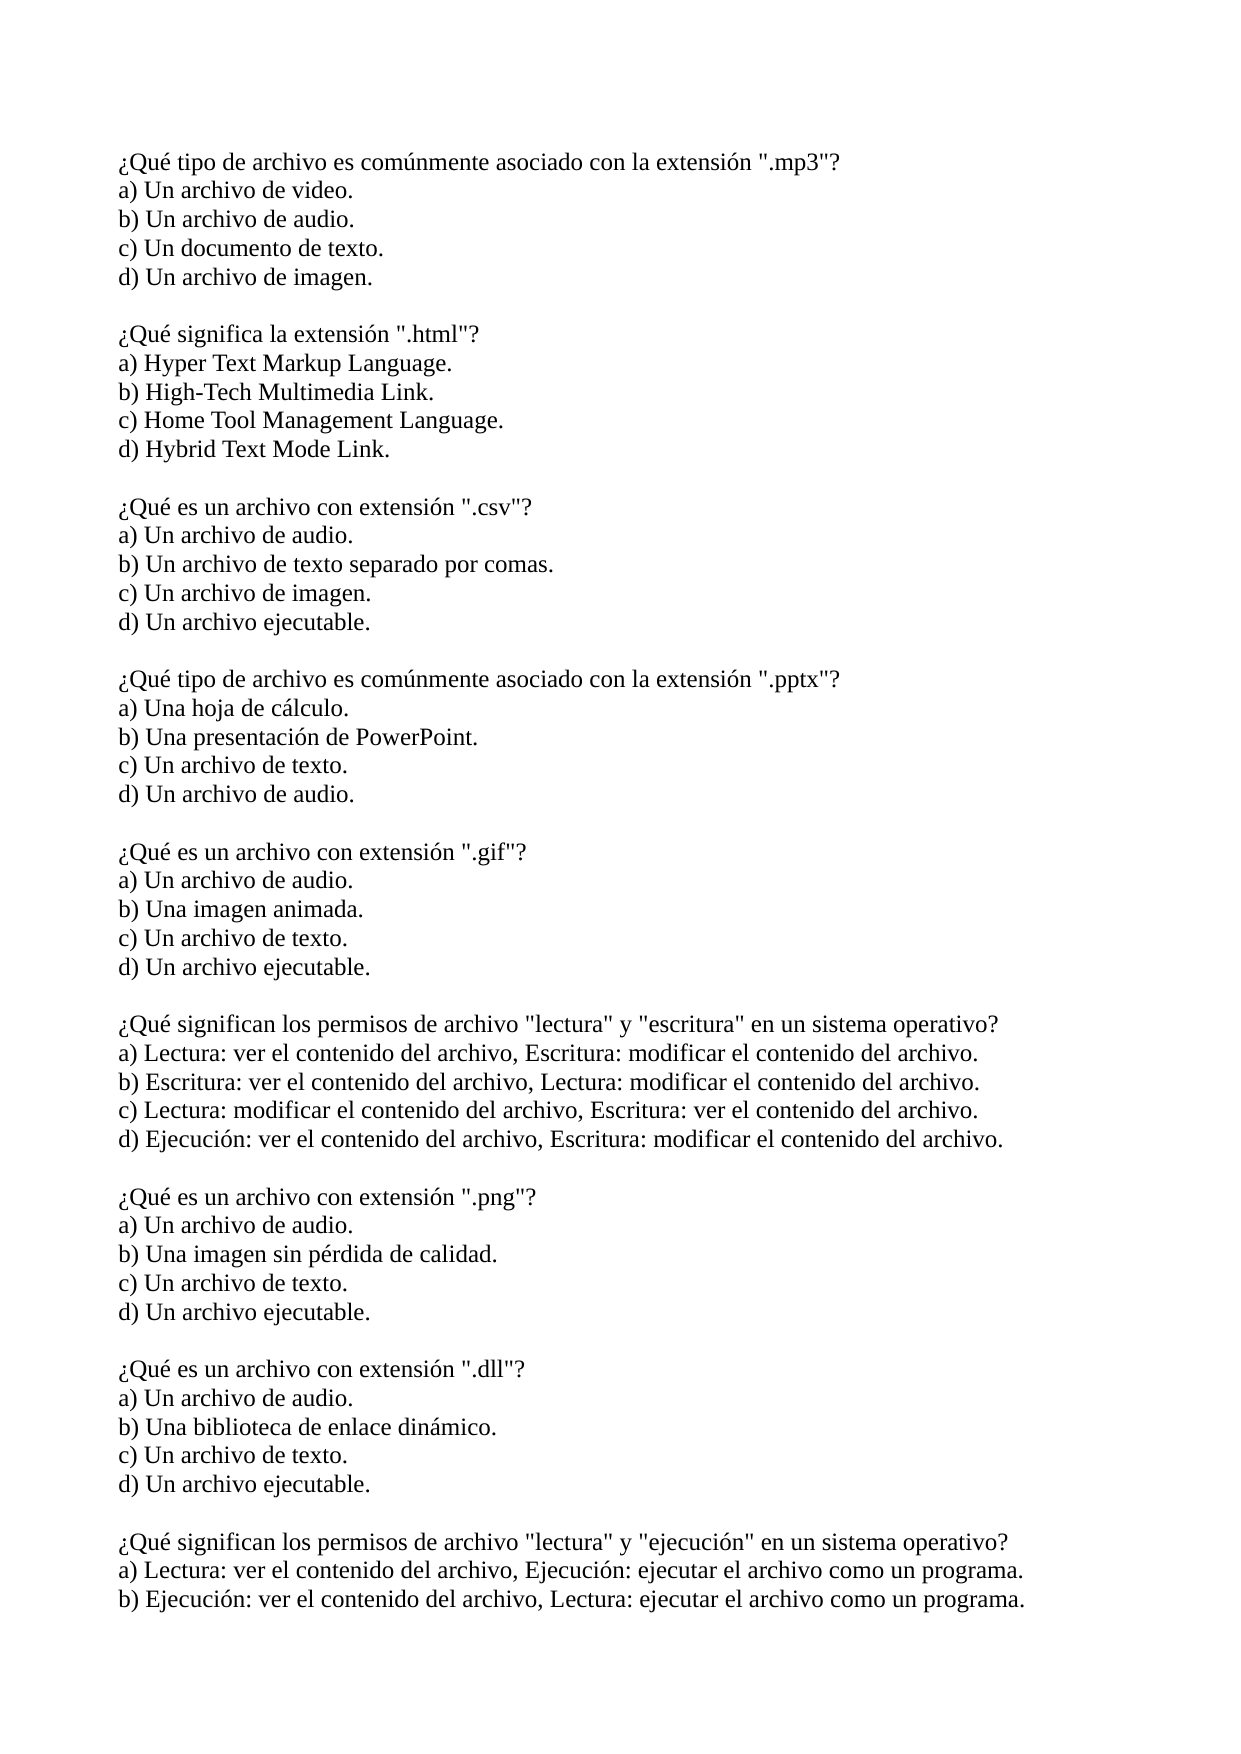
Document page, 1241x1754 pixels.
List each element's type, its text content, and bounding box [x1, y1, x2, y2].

text b) Una biblioteca de enlace dinámico. [118, 1412, 1122, 1441]
text d) Hybrid Text Mode Link. [118, 434, 1122, 463]
text ¿Qué es un archivo con extensión ".csv"? [118, 492, 1122, 521]
text d) Un archivo ejecutable. [118, 607, 1122, 636]
text d) Un archivo ejecutable. [118, 1469, 1122, 1498]
text c) Lectura: modificar el contenido del archivo, Escritura: ver el contenido del archivo. [118, 1096, 1122, 1124]
text ¿Qué tipo de archivo es comúnmente asociado con la extensión ".pptx"? [118, 664, 1122, 693]
text b) Una presentación de PowerPoint. [118, 722, 1122, 751]
text d) Ejecución: ver el contenido del archivo, Escritura: modificar el contenido del archivo. [118, 1124, 1122, 1153]
text d) Un archivo ejecutable. [118, 952, 1122, 981]
text a) Un archivo de audio. [118, 866, 1122, 894]
text b) Un archivo de audio. [118, 204, 1122, 233]
text b) Una imagen animada. [118, 894, 1122, 923]
text d) Un archivo de imagen. [118, 262, 1122, 291]
text a) Un archivo de audio. [118, 1211, 1122, 1239]
text c) Un archivo de texto. [118, 923, 1122, 952]
text ¿Qué es un archivo con extensión ".png"? [118, 1182, 1122, 1211]
text d) Un archivo de audio. [118, 779, 1122, 808]
text b) Escritura: ver el contenido del archivo, Lectura: modificar el contenido del archivo. [118, 1067, 1122, 1096]
text c) Un archivo de texto. [118, 1268, 1122, 1297]
text ¿Qué significan los permisos de archivo "lectura" y "ejecución" en un sistema operativo? [118, 1527, 1122, 1556]
text a) Lectura: ver el contenido del archivo, Escritura: modificar el contenido del archivo. [118, 1038, 1122, 1067]
text a) Un archivo de video. [118, 176, 1122, 204]
text b) Ejecución: ver el contenido del archivo, Lectura: ejecutar el archivo como un programa. [118, 1584, 1122, 1613]
text a) Un archivo de audio. [118, 1383, 1122, 1412]
text ¿Qué tipo de archivo es comúnmente asociado con la extensión ".mp3"? [118, 147, 1122, 176]
text b) Un archivo de texto separado por comas. [118, 549, 1122, 578]
text c) Un documento de texto. [118, 233, 1122, 262]
text c) Un archivo de imagen. [118, 578, 1122, 607]
text c) Un archivo de texto. [118, 1441, 1122, 1469]
text ¿Qué significan los permisos de archivo "lectura" y "escritura" en un sistema operativo? [118, 1009, 1122, 1038]
text a) Un archivo de audio. [118, 521, 1122, 549]
text c) Home Tool Management Language. [118, 406, 1122, 434]
text c) Un archivo de texto. [118, 751, 1122, 779]
text b) High-Tech Multimedia Link. [118, 377, 1122, 406]
text b) Una imagen sin pérdida de calidad. [118, 1239, 1122, 1268]
text a) Hyper Text Markup Language. [118, 348, 1122, 377]
text ¿Qué es un archivo con extensión ".gif"? [118, 837, 1122, 866]
text a) Lectura: ver el contenido del archivo, Ejecución: ejecutar el archivo como un programa. [118, 1556, 1122, 1584]
text a) Una hoja de cálculo. [118, 693, 1122, 722]
text d) Un archivo ejecutable. [118, 1297, 1122, 1326]
text ¿Qué es un archivo con extensión ".dll"? [118, 1354, 1122, 1383]
text ¿Qué significa la extensión ".html"? [118, 319, 1122, 348]
